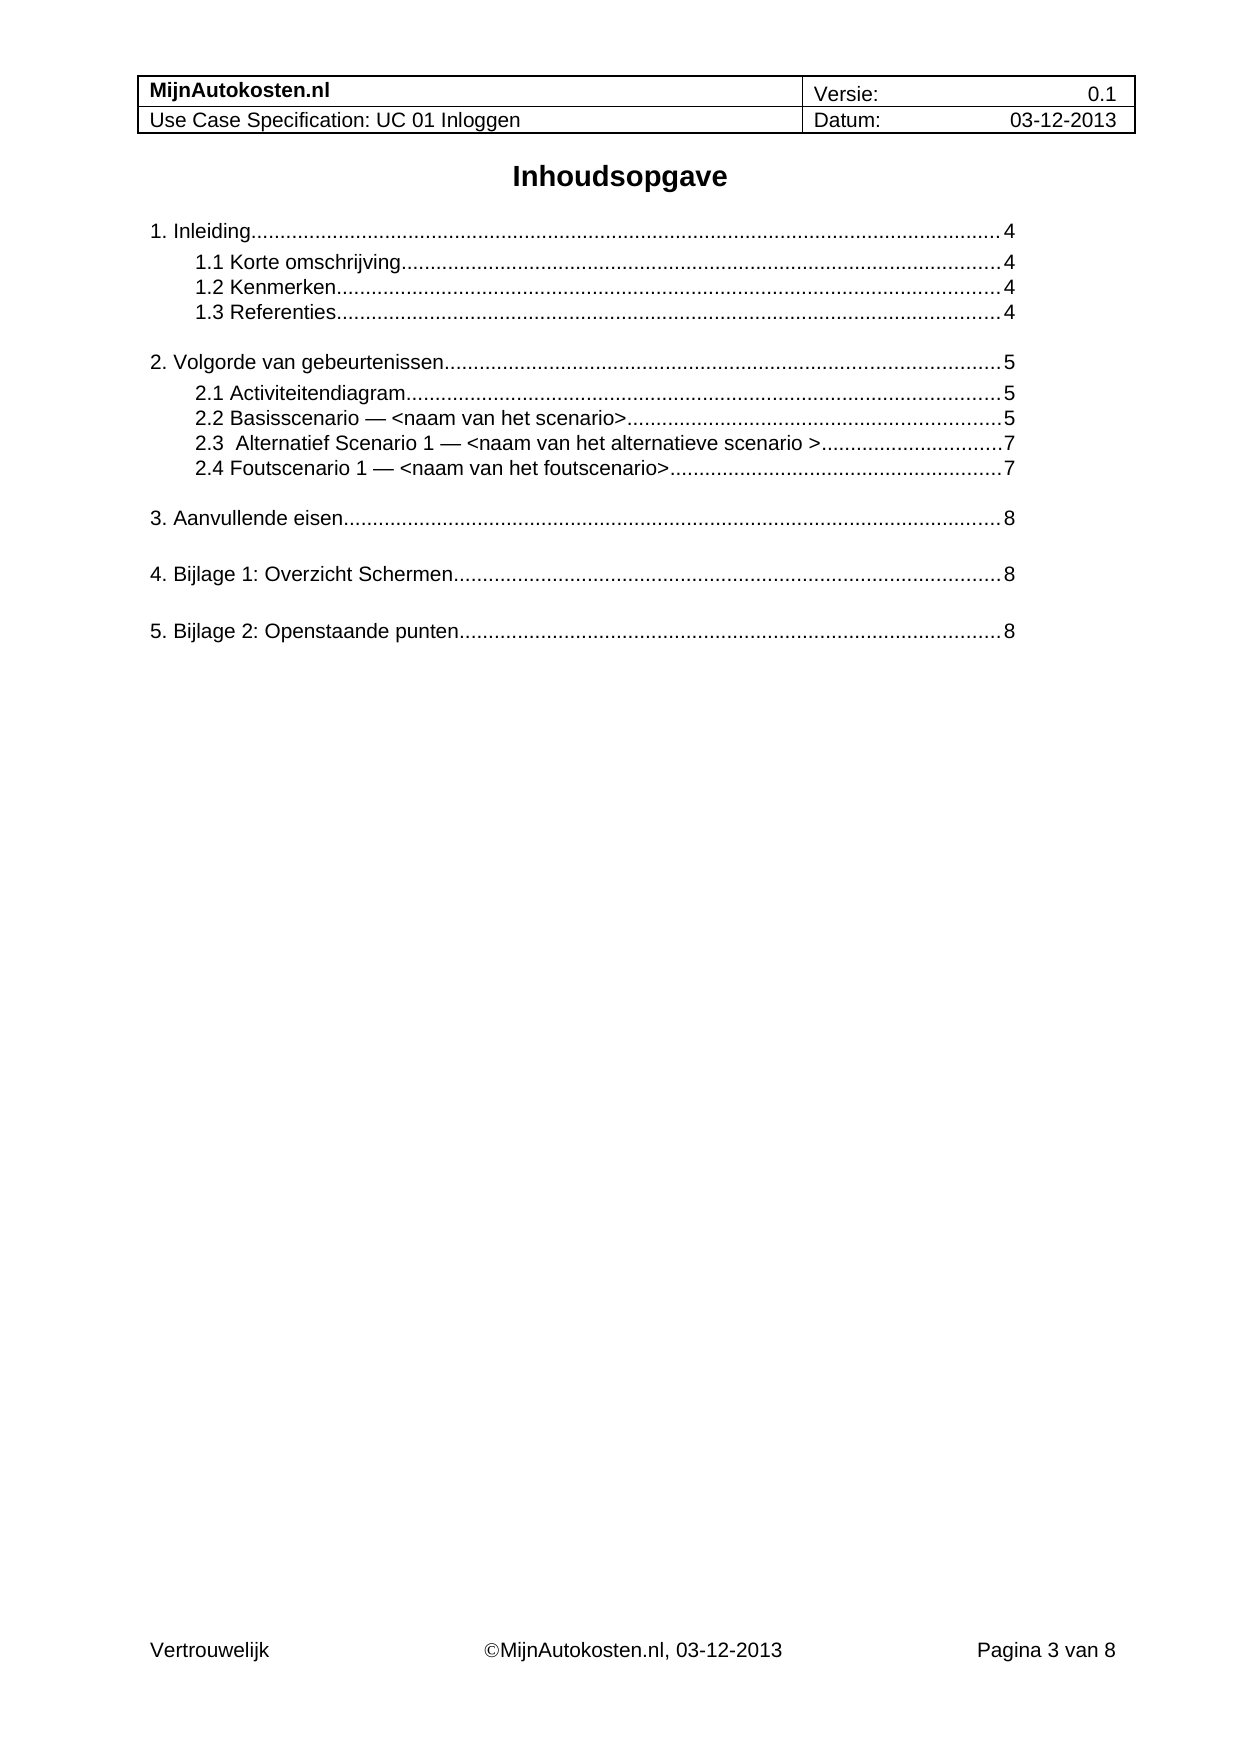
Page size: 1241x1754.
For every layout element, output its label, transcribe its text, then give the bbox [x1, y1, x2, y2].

text 1.3 Referenties 4 [195, 299, 1015, 324]
text 3. Aanvullende eisen 8 [150, 505, 1015, 530]
subtitle Inhoudsopgave [150, 159, 1090, 192]
text 2.1 Activiteitendiagram 5 [195, 380, 1015, 405]
text 2.4 Foutscenario 1 — <naam van het foutscenario> 7 [195, 455, 1015, 480]
text 4. Bijlage 1: Overzicht Schermen 8 [150, 561, 1015, 586]
text 1.2 Kenmerken 4 [195, 274, 1015, 299]
text 2.2 Basisscenario — <naam van het scenario> 5 [195, 405, 1015, 430]
text 2. Volgorde van gebeurtenissen 5 [150, 349, 1015, 374]
text 2.3 Alternatief Scenario 1 — <naam van het alternatieve scenario > 7 [195, 430, 1015, 455]
text 1.1 Korte omschrijving 4 [195, 249, 1015, 274]
text 1. Inleiding 4 [150, 217, 1015, 242]
text 5. Bijlage 2: Openstaande punten 8 [150, 617, 1015, 642]
